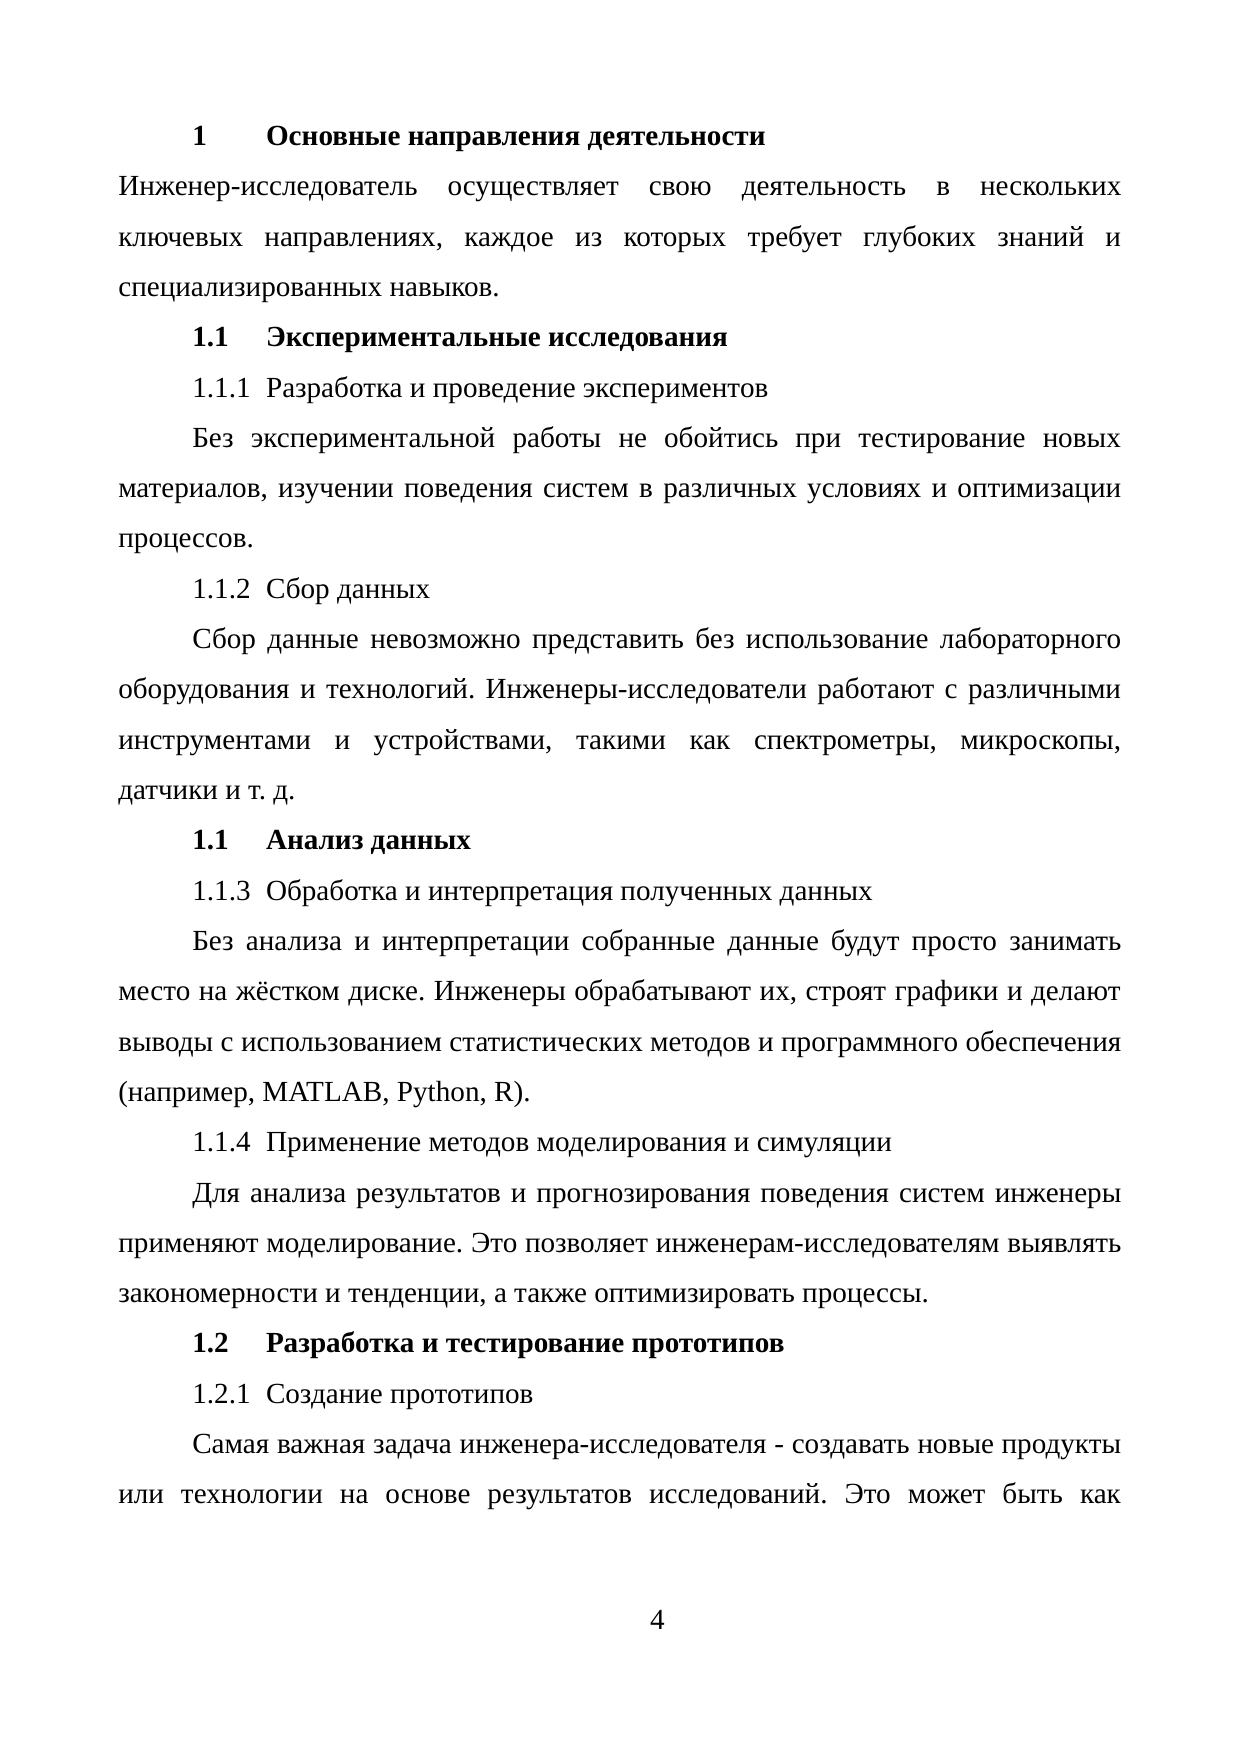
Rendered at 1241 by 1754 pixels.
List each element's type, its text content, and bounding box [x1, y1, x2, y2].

text Инженер-исследователь осуществляет свою деятельность в нескольких ключевых направлениях, каждое из которых требует глубоких знаний и специализированных навыков. [118, 168, 1122, 303]
subtitle Разработка и проведение экспериментов [118, 370, 1122, 403]
text Самая важная задача инженера-исследователя - создавать новые продукты или технологии на основе результатов исследований. Это может быть как [118, 1426, 1122, 1510]
subtitle Разработка и тестирование прототипов [118, 1326, 1122, 1359]
text Для анализа результатов и прогнозирования поведения систем инженеры применяют моделирование. Это позволяет инженерам-исследователям выявлять закономерности и тенденции, а также оптимизировать процессы. [118, 1175, 1122, 1309]
subtitle Применение методов моделирования и симуляции [118, 1124, 1122, 1158]
text Без анализа и интерпретации собранные данные будут просто занимать место на жёстком диске. Инженеры обрабатывают их, строят графики и делают выводы с использованием статистических методов и программного обеспечения (например, MATLAB, Python, R). [118, 923, 1122, 1108]
subtitle Анализ данных [118, 822, 471, 856]
subtitle Сбор данных [118, 571, 1122, 604]
text Сбор данные невозможно представить без использование лабораторного оборудования и технологий. Инженеры-исследователи работают с различными инструментами и устройствами, такими как спектрометры, микроскопы, датчики и т. д. [118, 621, 1122, 806]
text Без экспериментальной работы не обойтись при тестирование новых материалов, изучении поведения систем в различных условиях и оптимизации процессов. [118, 420, 1122, 554]
subtitle Основные направления деятельности [118, 118, 1122, 152]
subtitle Экспериментальные исследования [118, 319, 1122, 353]
subtitle Создание прототипов [118, 1376, 1122, 1409]
subtitle Обработка и интерпретация полученных данных [118, 873, 1122, 906]
